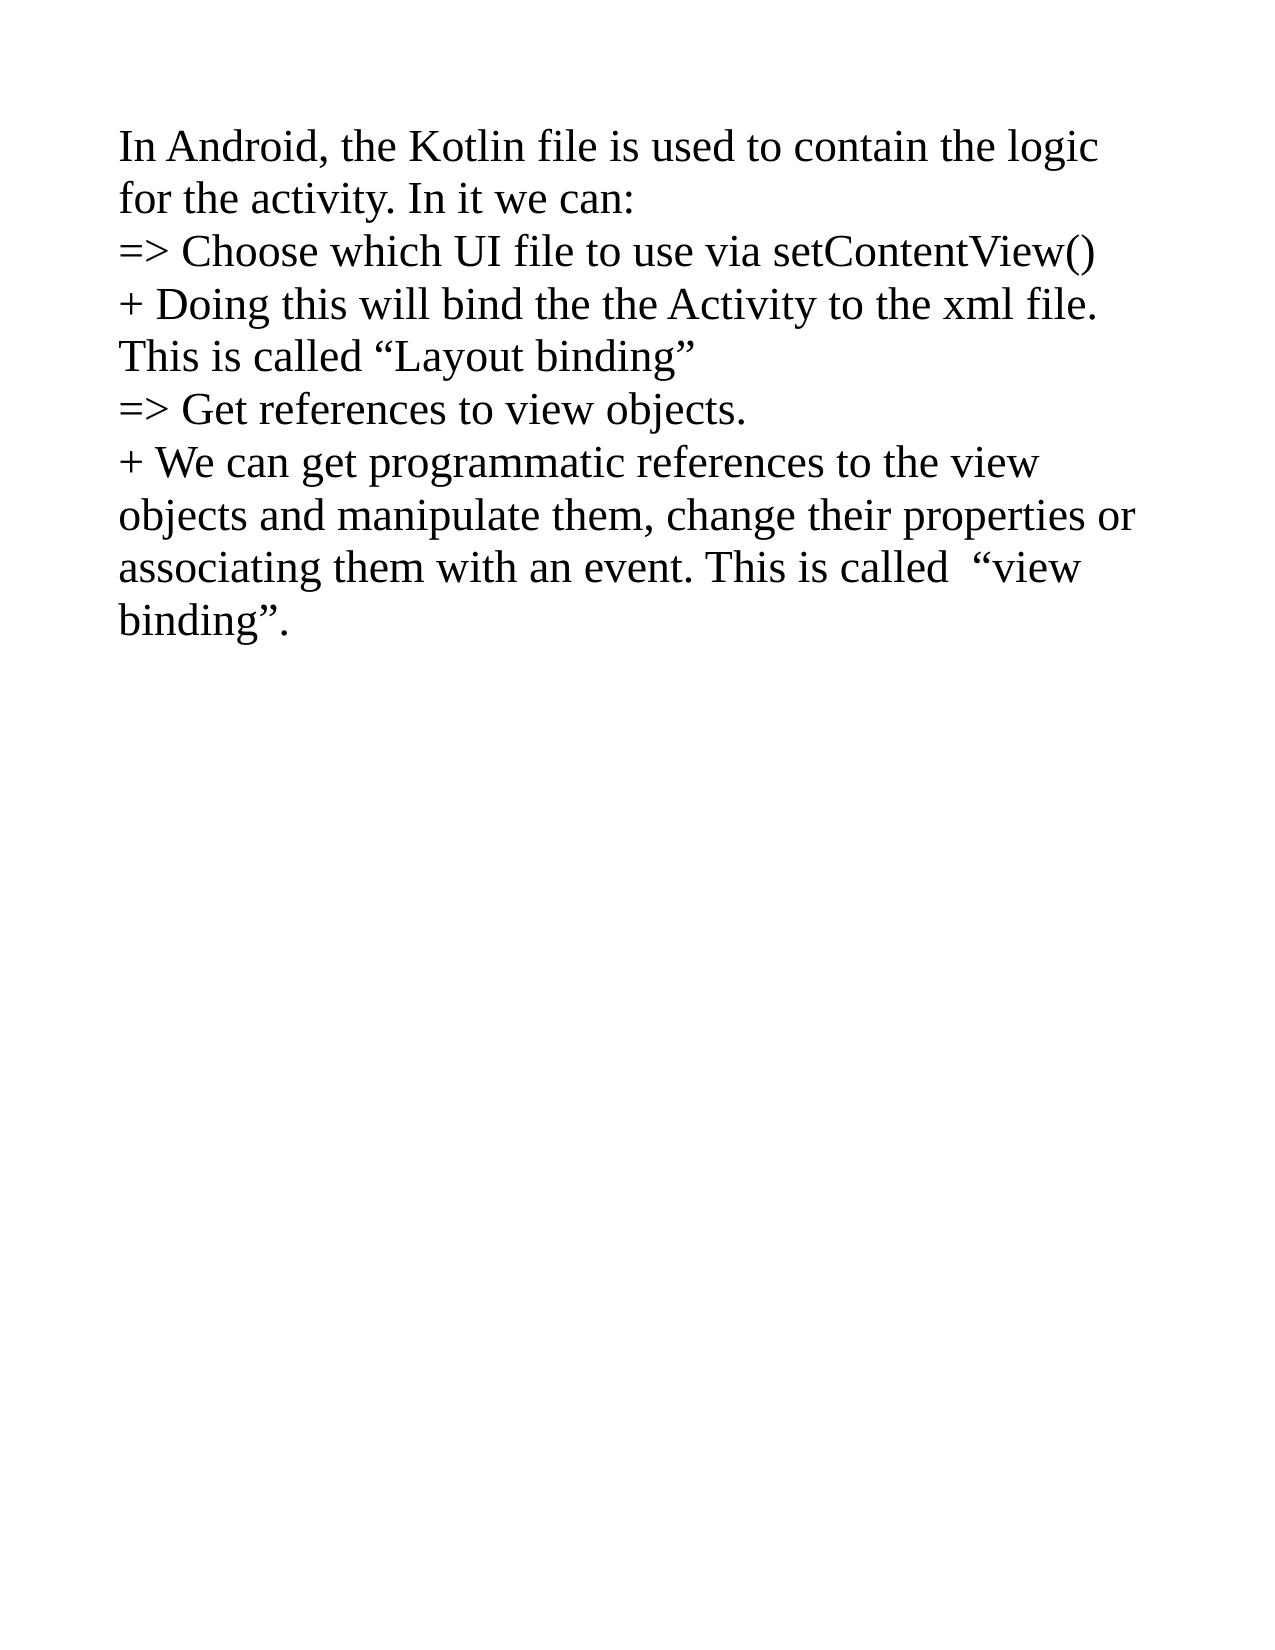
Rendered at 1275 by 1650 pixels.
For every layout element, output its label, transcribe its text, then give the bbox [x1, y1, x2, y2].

text => Get references to view objects. [118, 382, 1157, 434]
text In Android, the Kotlin file is used to contain the logic for the activity. In it we can: [118, 118, 1157, 223]
text + We can get programmatic references to the view objects and manipulate them, change their properties or associating them with an event. This is called “view binding”. [118, 434, 1157, 645]
text + Doing this will bind the the Activity to the xml file. This is called “Layout binding” [118, 276, 1157, 382]
text => Choose which UI file to use via setContentView() [118, 223, 1157, 276]
